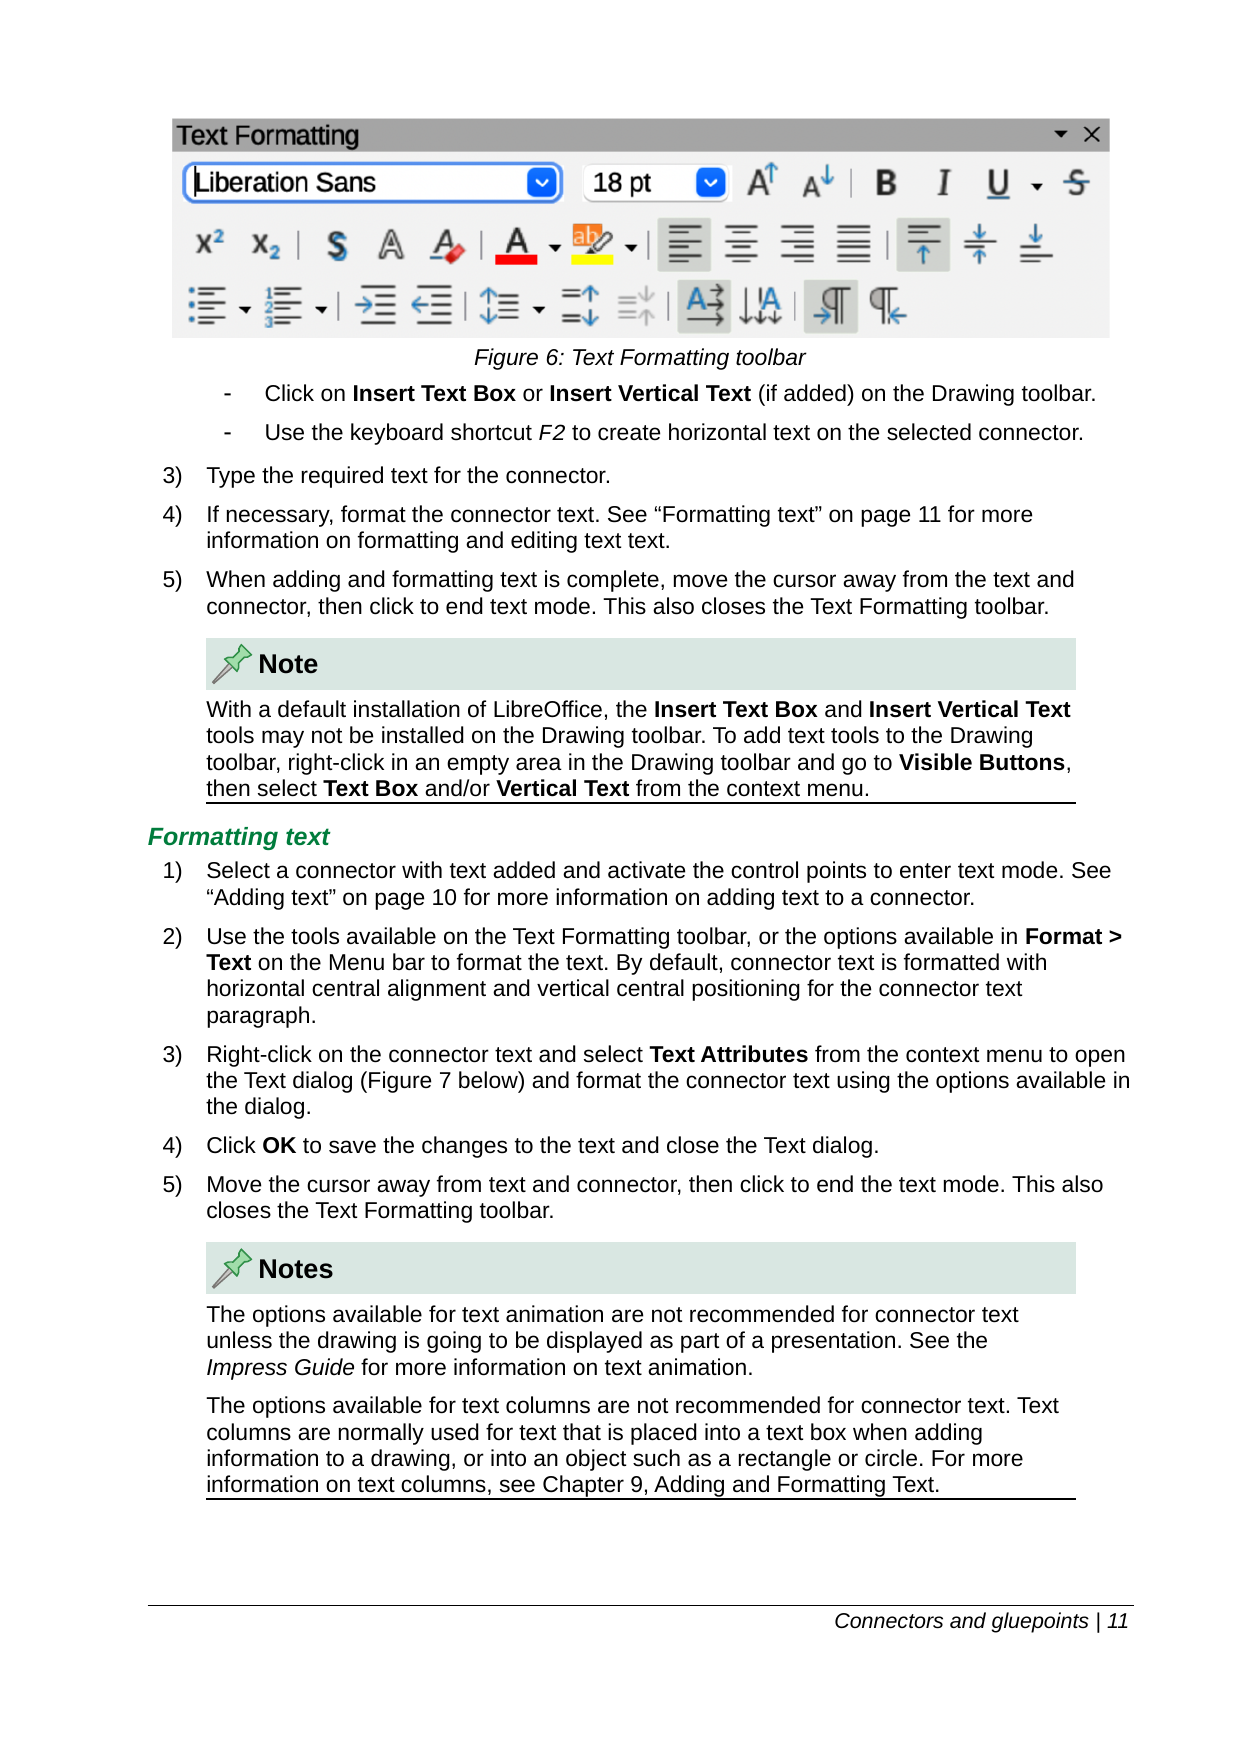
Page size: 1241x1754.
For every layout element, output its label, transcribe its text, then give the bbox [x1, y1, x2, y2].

list Right-click on the connector text and select Text Attributes from the context menu to open the Text dialog (Figure 7 below) and format the connector text using the options available in the dialog. [162, 1041, 1134, 1119]
list Click on Insert Text Box or Insert Vertical Text (if added) on the Drawing toolbar. [221, 377, 1134, 406]
subtitle Notes [206, 1242, 1076, 1294]
text Figure 6: Text Formatting toolbar [172, 344, 1109, 371]
text The options available for text animation are not recommended for connector text unless the drawing is going to be displayed as part of a presentation. See the Impress Guide for more information on text animation. [206, 1301, 1076, 1380]
list Type the required text for the connector. [162, 462, 1134, 489]
picture [172, 118, 1110, 338]
subtitle Note [206, 638, 1076, 690]
list If necessary, format the connector text. See “Formatting text” on page 11 for more information on formatting and editing text text. [162, 501, 1134, 554]
list Click OK to save the changes to the text and close the Text dialog. [162, 1132, 1134, 1158]
text With a default installation of LibreOffice, the Insert Text Box and Insert Vertical Text tools may not be installed on the Drawing toolbar. To add text tools to the Drawing toolbar, right‑click in an empty area in the Drawing toolbar and go to Visible Buttons, then select Text Box and/or Vertical Text from the context menu. [206, 696, 1076, 802]
list When adding and formatting text is complete, move the cursor away from the text and connector, then click to end text mode. This also closes the Text Formatting toolbar. [162, 566, 1134, 619]
text The options available for text columns are not recommended for connector text. Text columns are normally used for text that is placed into a text box when adding information to a drawing, or into an object such as a rectangle or circle. For more information on text columns, see Chapter 9, Adding and Formatting Text. [206, 1392, 1076, 1498]
list Select a connector with text added and activate the control points to enter text mode. See “Adding text” on page 10 for more information on adding text to a connector. [162, 857, 1134, 910]
list Move the cursor away from text and connector, then click to end the text mode. This also closes the Text Formatting toolbar. [162, 1171, 1134, 1224]
list Use the keyboard shortcut F2 to create horizontal text on the selected connector. [221, 416, 1134, 450]
list Use the tools available on the Text Formatting toolbar, or the options available in Format > Text on the Menu bar to format the text. By default, connector text is formatted with horizontal central alignment and vertical central positioning for the connector text paragraph. [162, 923, 1134, 1028]
subtitle Formatting text [148, 822, 1134, 851]
